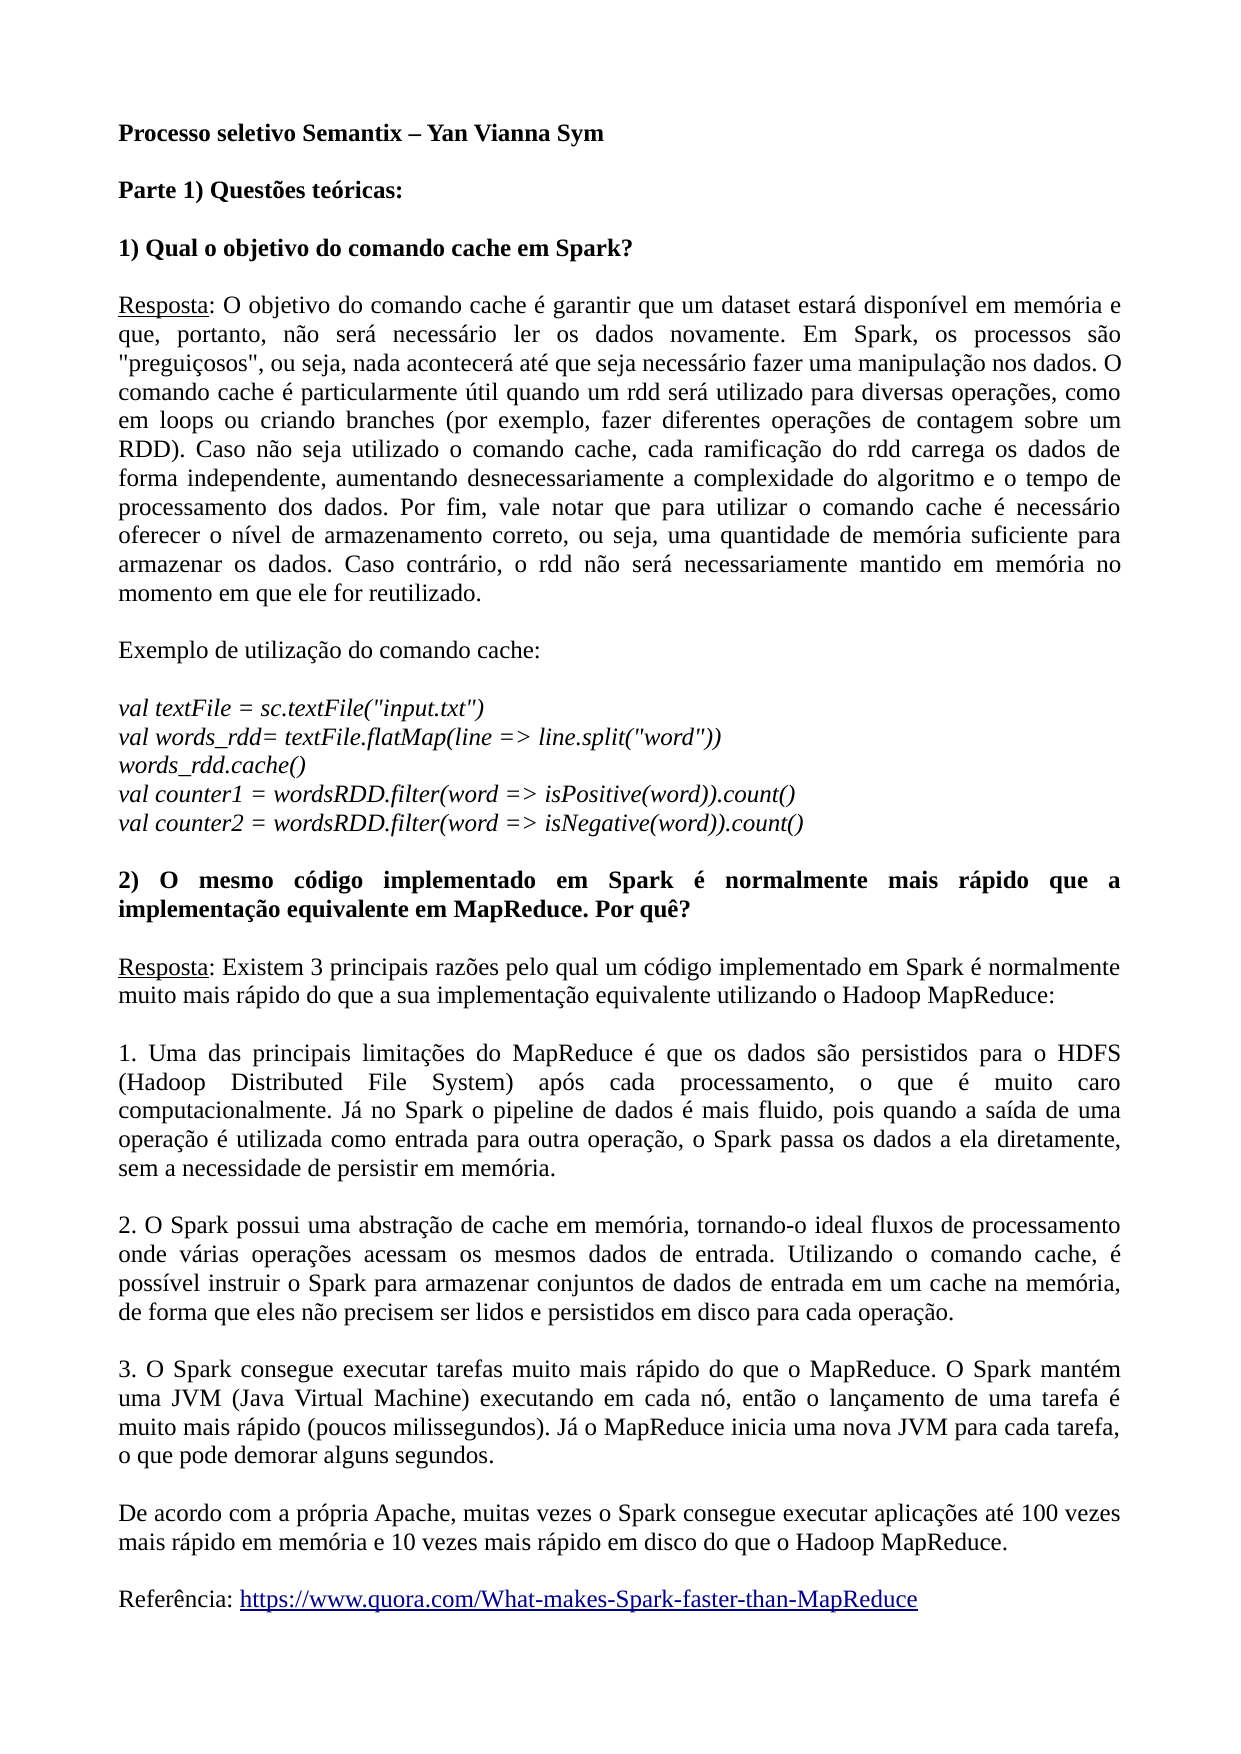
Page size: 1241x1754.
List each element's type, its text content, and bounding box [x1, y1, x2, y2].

text 3. O Spark consegue executar tarefas muito mais rápido do que o MapReduce. O Spark mantém uma JVM (Java Virtual Machine) executando em cada nó, então o lançamento de uma tarefa é muito mais rápido (poucos milissegundos). Já o MapReduce inicia uma nova JVM para cada tarefa, o que pode demorar alguns segundos. [118, 1354, 1122, 1469]
text val counter2 = wordsRDD.filter(word => isNegative(word)).count() [118, 808, 1122, 837]
text val textFile = sc.textFile("input.txt") [118, 693, 1122, 722]
text Exemplo de utilização do comando cache: [118, 636, 1122, 664]
text 2. O Spark possui uma abstração de cache em memória, tornando-o ideal fluxos de processamento onde várias operações acessam os mesmos dados de entrada. Utilizando o comando cache, é possível instruir o Spark para armazenar conjuntos de dados de entrada em um cache na memória, de forma que eles não precisem ser lidos e persistidos em disco para cada operação. [118, 1211, 1122, 1326]
text 2) O mesmo código implementado em Spark é normalmente mais rápido que a implementação equivalente em MapReduce. Por quê? [118, 866, 1122, 923]
text De acordo com a própria Apache, muitas vezes o Spark consegue executar aplicações até 100 vezes mais rápido em memória e 10 vezes mais rápido em disco do que o Hadoop MapReduce. [118, 1498, 1122, 1556]
text Resposta: Existem 3 principais razões pelo qual um código implementado em Spark é normalmente muito mais rápido do que a sua implementação equivalente utilizando o Hadoop MapReduce: [118, 952, 1122, 1009]
text 1) Qual o objetivo do comando cache em Spark? [118, 233, 1122, 262]
text Parte 1) Questões teóricas: [118, 176, 1122, 204]
text val words_rdd= textFile.flatMap(line => line.split("word")) [118, 722, 1122, 751]
text 1. Uma das principais limitações do MapReduce é que os dados são persistidos para o HDFS (Hadoop Distributed File System) após cada processamento, o que é muito caro computacionalmente. Já no Spark o pipeline de dados é mais fluido, pois quando a saída de uma operação é utilizada como entrada para outra operação, o Spark passa os dados a ela diretamente, sem a necessidade de persistir em memória. [118, 1038, 1122, 1182]
text val counter1 = wordsRDD.filter(word => isPositive(word)).count() [118, 779, 1122, 808]
text Resposta: O objetivo do comando cache é garantir que um dataset estará disponível em memória e que, portanto, não será necessário ler os dados novamente. Em Spark, os processos são "preguiçosos", ou seja, nada acontecerá até que seja necessário fazer uma manipulação nos dados. O comando cache é particularmente útil quando um rdd será utilizado para diversas operações, como em loops ou criando branches (por exemplo, fazer diferentes operações de contagem sobre um RDD). Caso não seja utilizado o comando cache, cada ramificação do rdd carrega os dados de forma independente, aumentando desnecessariamente a complexidade do algoritmo e o tempo de processamento dos dados. Por fim, vale notar que para utilizar o comando cache é necessário oferecer o nível de armazenamento correto, ou seja, uma quantidade de memória suficiente para armazenar os dados. Caso contrário, o rdd não será necessariamente mantido em memória no momento em que ele for reutilizado. [118, 291, 1122, 607]
text words_rdd.cache() [118, 751, 1122, 779]
text Referência: https://www.quora.com/What-makes-Spark-faster-than-MapReduce [118, 1584, 1122, 1613]
text Processo seletivo Semantix – Yan Vianna Sym [118, 118, 1122, 147]
